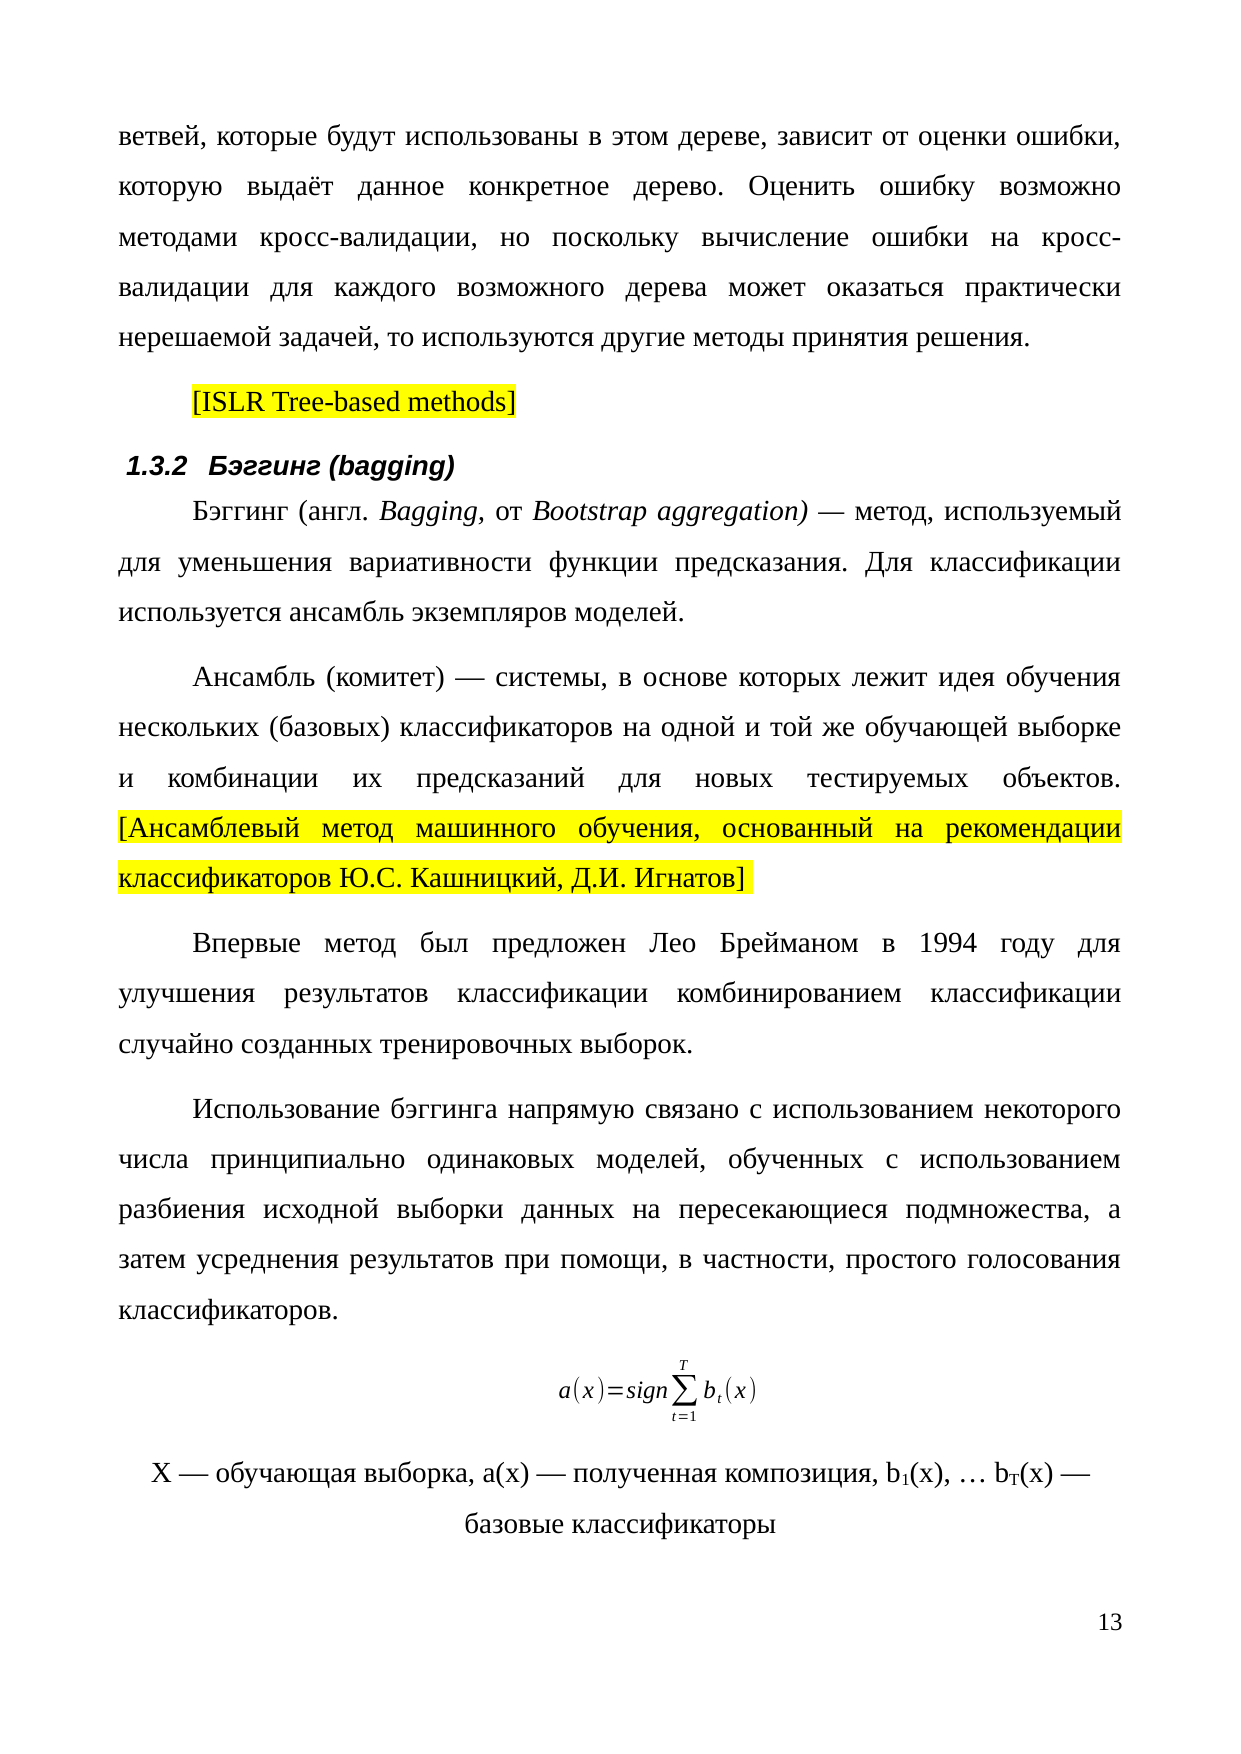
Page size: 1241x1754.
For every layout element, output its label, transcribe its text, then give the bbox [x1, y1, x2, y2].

text Бэггинг (англ. Bagging, от Bootstrap aggregation) — метод, используемый для уменьшения вариативности функции предсказания. Для классификации используется ансамбль экземпляров моделей. [118, 493, 1122, 628]
text Использование бэггинга напрямую связано с использованием некоторого числа принципиально одинаковых моделей, обученных с использованием разбиения исходной выборки данных на пересекающиеся подмножества, а затем усреднения результатов при помощи, в частности, простого голосования классификаторов. [118, 1091, 1122, 1326]
text X — обучающая выборка, a(x) — полученная композиция, b1(x), … bT(x) — базовые классификаторы [118, 1456, 1122, 1539]
text Впервые метод был предложен Лео Брейманом в 1994 году для улучшения результатов классификации комбинированием классификации случайно созданных тренировочных выборок. [118, 925, 1122, 1059]
subtitle Бэггинг (bagging) [118, 449, 1122, 481]
text [ISLR Tree-based methods] [118, 384, 1122, 418]
text Ансамбль (комитет) — системы, в основе которых лежит идея обучения нескольких (базовых) классификаторов на одной и той же обучающей выборке и комбинации их предсказаний для новых тестируемых объектов. [Ансамблевый метод машинного обучения, основанный на рекомендации классификаторов Ю.С. Кашницкий, Д.И. Игнатов] [118, 659, 1122, 894]
text ветвей, которые будут использованы в этом дереве, зависит от оценки ошибки, которую выдаёт данное конкретное дерево. Оценить ошибку возможно методами кросс-валидации, но поскольку вычисление ошибки на кросс-валидации для каждого возможного дерева может оказаться практически нерешаемой задачей, то используются другие методы принятия решения. [118, 118, 1122, 353]
